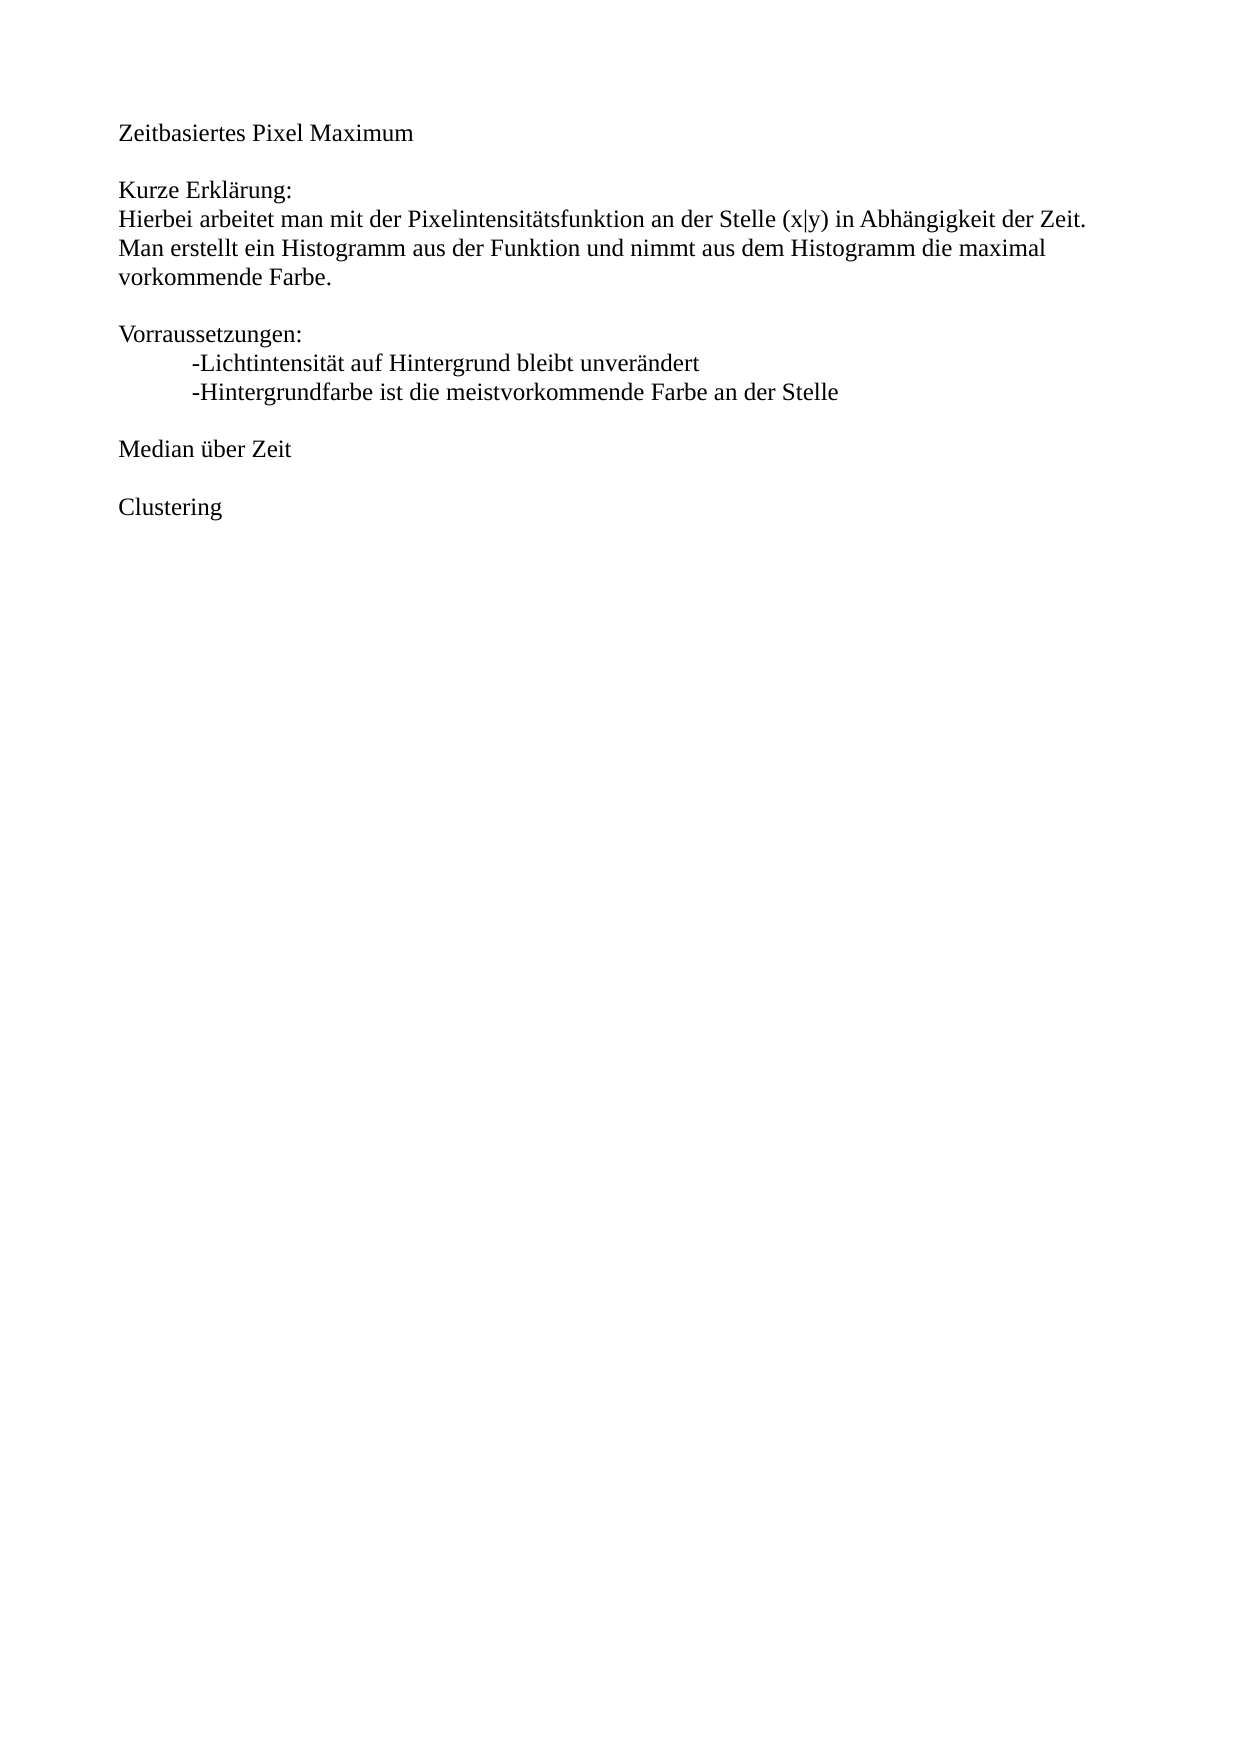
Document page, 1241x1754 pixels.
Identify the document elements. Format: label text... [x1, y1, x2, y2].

text Kurze Erklärung: [118, 176, 1122, 204]
text Median über Zeit [118, 434, 1122, 463]
text Vorraussetzungen: [118, 319, 1122, 348]
text -Hintergrundfarbe ist die meistvorkommende Farbe an der Stelle [118, 377, 1122, 406]
text Hierbei arbeitet man mit der Pixelintensitätsfunktion an der Stelle (x|y) in Abhängigkeit der Zeit. Man erstellt ein Histogramm aus der Funktion und nimmt aus dem Histogramm die maximal vorkommende Farbe. [118, 204, 1122, 291]
text Zeitbasiertes Pixel Maximum [118, 118, 1122, 147]
text Clustering [118, 492, 1122, 521]
text -Lichtintensität auf Hintergrund bleibt unverändert [118, 348, 1122, 377]
